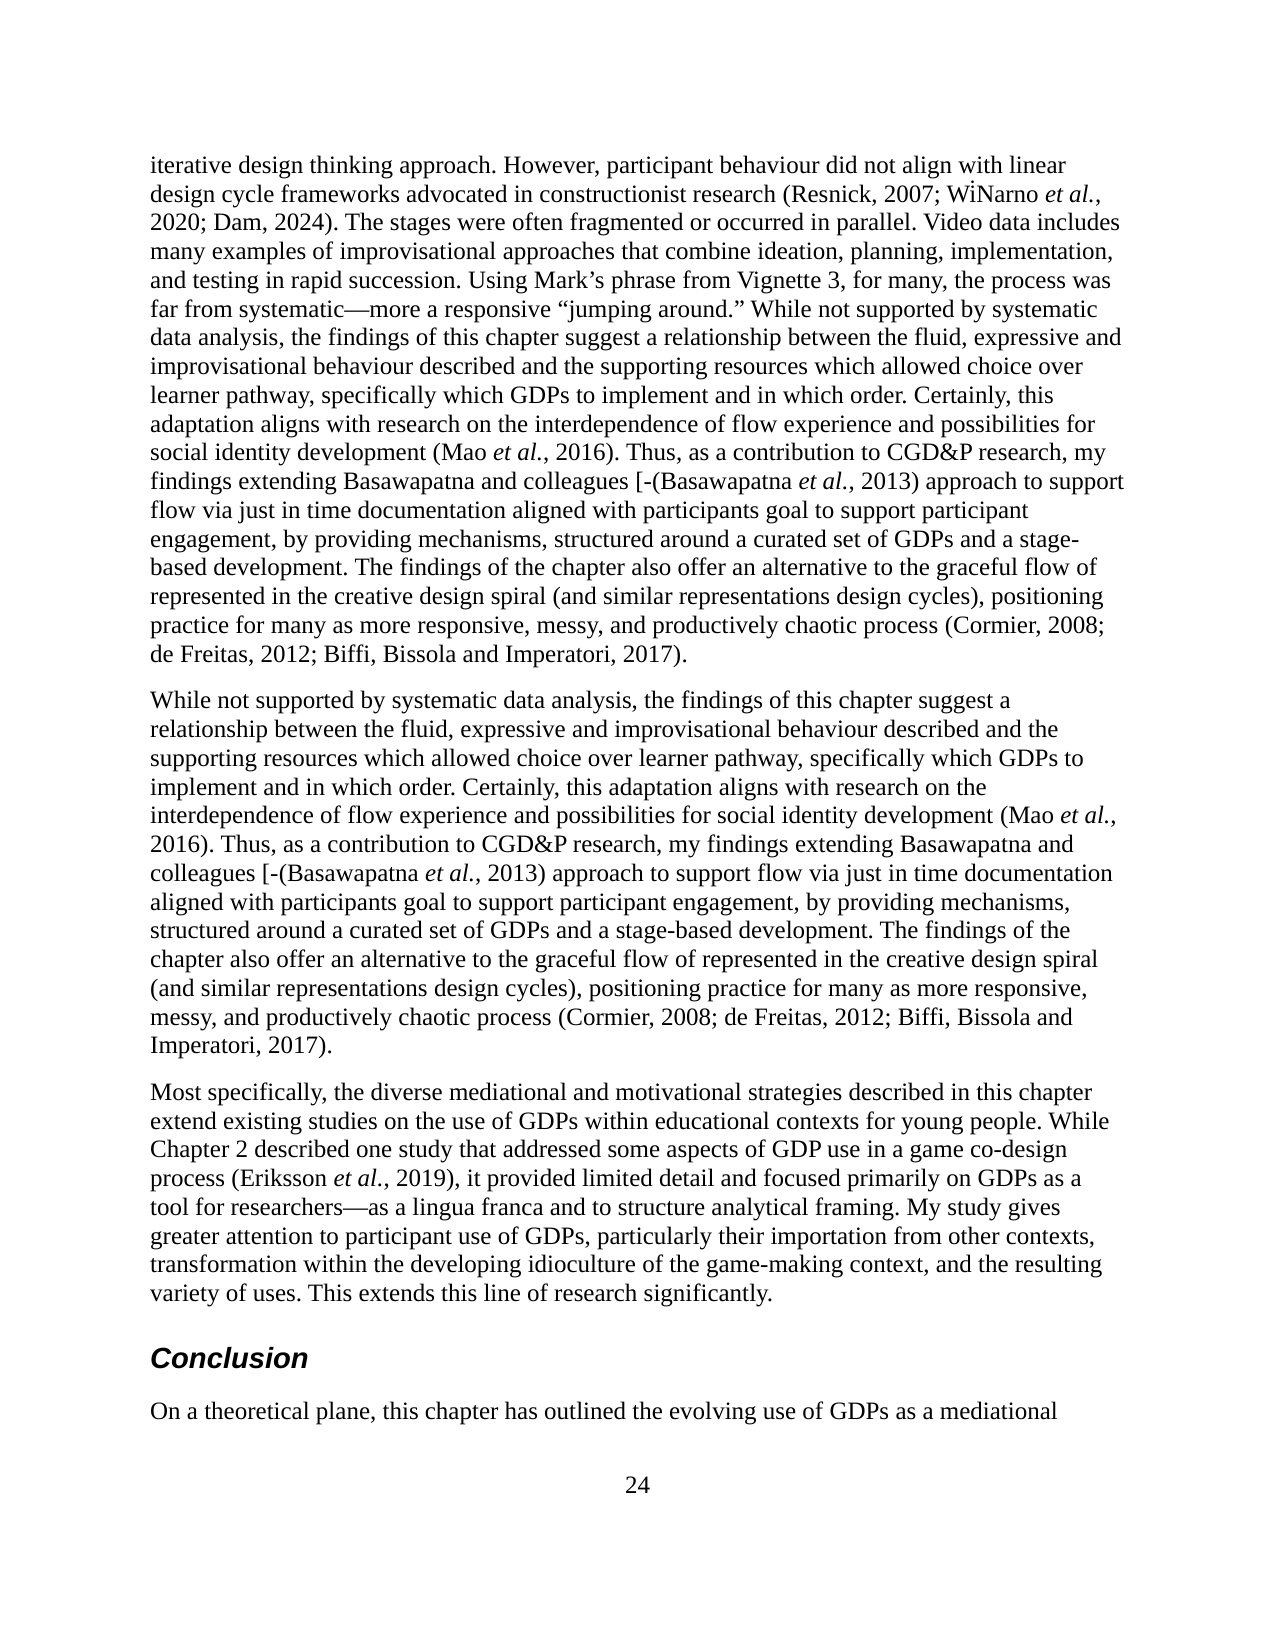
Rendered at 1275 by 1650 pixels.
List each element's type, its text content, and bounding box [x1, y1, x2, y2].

text Most specifically, the diverse mediational and motivational strategies described in this chapter extend existing studies on the use of GDPs within educational contexts for young people. While Chapter 2 described one study that addressed some aspects of GDP use in a game co-design process (Eriksson et al., 2019), it provided limited detail and focused primarily on GDPs as a tool for researchers—as a lingua franca and to structure analytical framing. My study gives greater attention to participant use of GDPs, particularly their importation from other contexts, transformation within the developing idioculture of the game-making context, and the resulting variety of uses. This extends this line of research significantly. [150, 1077, 1125, 1307]
text While not supported by systematic data analysis, the findings of this chapter suggest a relationship between the fluid, expressive and improvisational behaviour described and the supporting resources which allowed choice over learner pathway, specifically which GDPs to implement and in which order. Certainly, this adaptation aligns with research on the interdependence of flow experience and possibilities for social identity development (Mao et al., 2016). Thus, as a contribution to CGD&P research, my findings extending Basawapatna and colleagues [-(Basawapatna et al., 2013) approach to support flow via just in time documentation aligned with participants goal to support participant engagement, by providing mechanisms, structured around a curated set of GDPs and a stage-based development. The findings of the chapter also offer an alternative to the graceful flow of represented in the creative design spiral (and similar representations design cycles), positioning practice for many as more responsive, messy, and productively chaotic process (Cormier, 2008; de Freitas, 2012; Biffi, Bissola and Imperatori, 2017). [150, 685, 1125, 1059]
text On a theoretical plane, this chapter has outlined the evolving use of GDPs as a mediational [150, 1396, 1125, 1425]
text iterative design thinking approach. However, participant behaviour did not align with linear design cycle frameworks advocated in constructionist research (Resnick, 2007; Wi̇Narno et al., 2020; Dam, 2024). The stages were often fragmented or occurred in parallel. Video data includes many examples of improvisational approaches that combine ideation, planning, implementation, and testing in rapid succession. Using Mark’s phrase from Vignette 3, for many, the process was far from systematic—more a responsive “jumping around.” While not supported by systematic data analysis, the findings of this chapter suggest a relationship between the fluid, expressive and improvisational behaviour described and the supporting resources which allowed choice over learner pathway, specifically which GDPs to implement and in which order. Certainly, this adaptation aligns with research on the interdependence of flow experience and possibilities for social identity development (Mao et al., 2016). Thus, as a contribution to CGD&P research, my findings extending Basawapatna and colleagues [-(Basawapatna et al., 2013) approach to support flow via just in time documentation aligned with participants goal to support participant engagement, by providing mechanisms, structured around a curated set of GDPs and a stage-based development. The findings of the chapter also offer an alternative to the graceful flow of represented in the creative design spiral (and similar representations design cycles), positioning practice for many as more responsive, messy, and productively chaotic process (Cormier, 2008; de Freitas, 2012; Biffi, Bissola and Imperatori, 2017). [150, 150, 1125, 667]
subtitle Conclusion [150, 1341, 1125, 1374]
